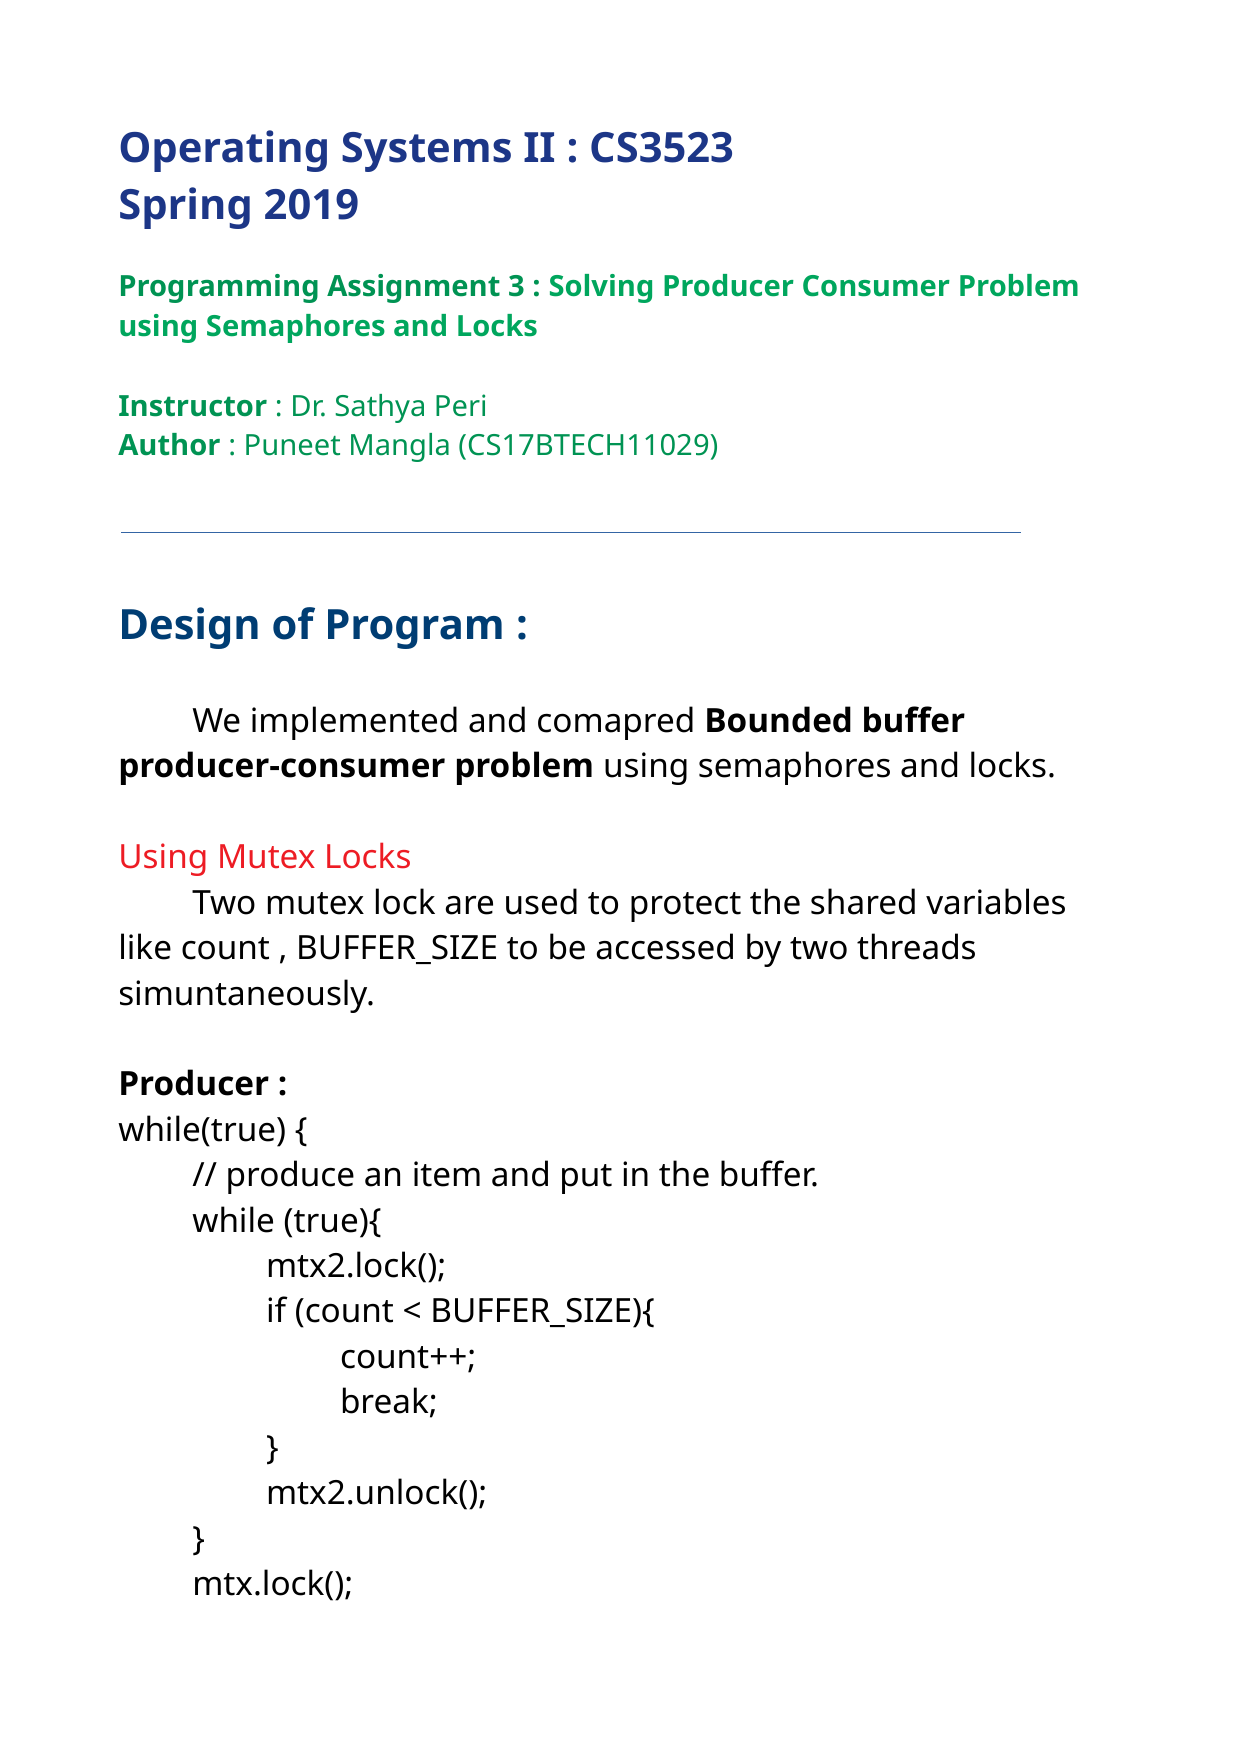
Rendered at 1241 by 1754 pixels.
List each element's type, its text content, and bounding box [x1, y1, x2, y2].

text Instructor : Dr. Sathya Peri [118, 385, 1122, 424]
text Using Mutex Locks [118, 833, 1122, 878]
text mtx2.unlock(); [118, 1469, 1122, 1514]
text Producer : [118, 1060, 1122, 1106]
text } [118, 1514, 1122, 1560]
text // produce an item and put in the buffer. [118, 1151, 1122, 1196]
text mtx.lock(); [118, 1560, 1122, 1605]
text We implemented and comapred Bounded buffer producer-consumer problem using semaphores and locks. [118, 697, 1122, 788]
text mtx2.lock(); [118, 1242, 1122, 1287]
text Design of Program : [118, 595, 1122, 651]
text Programming Assignment 3 : Solving Producer Consumer Problem using Semaphores and Locks [118, 266, 1122, 345]
text while (true){ [118, 1196, 1122, 1242]
text if (count < BUFFER_SIZE){ [118, 1287, 1122, 1333]
text Spring 2019 [118, 175, 1122, 232]
text while(true) { [118, 1106, 1122, 1151]
text break; [118, 1378, 1122, 1423]
text count++; [118, 1333, 1122, 1378]
text Author : Puneet Mangla (CS17BTECH11029) [118, 424, 1122, 464]
text Operating Systems II : CS3523 [118, 118, 1122, 175]
text } [118, 1423, 1122, 1469]
text Two mutex lock are used to protect the shared variables like count , BUFFER_SIZE to be accessed by two threads simuntaneously. [118, 878, 1122, 1015]
